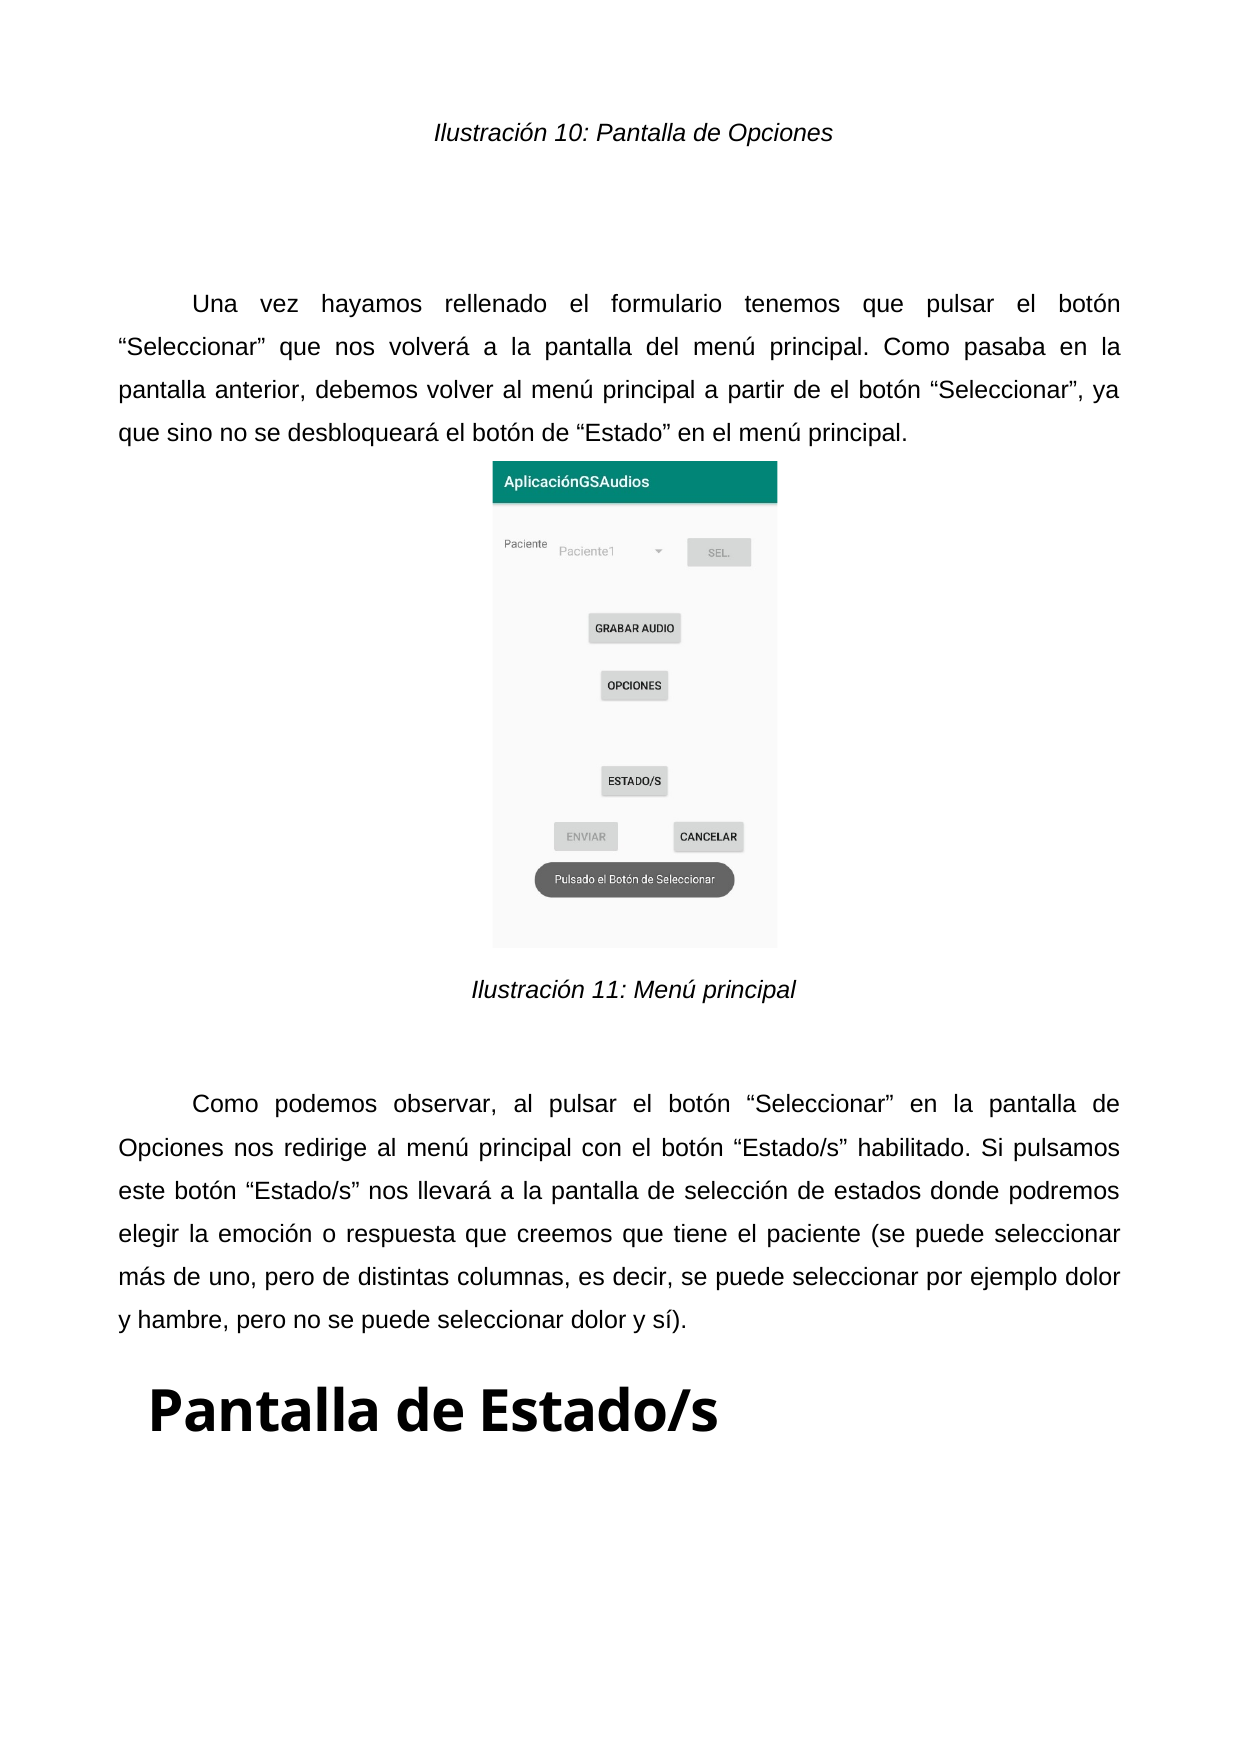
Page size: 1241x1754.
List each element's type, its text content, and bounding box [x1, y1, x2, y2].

subtitle Pantalla de Estado/s [118, 1369, 1122, 1448]
picture [492, 461, 778, 948]
text Ilustración 11: Menú principal [118, 974, 1122, 1003]
text Una vez hayamos rellenado el formulario tenemos que pulsar el botón “Seleccionar” que nos volverá a la pantalla del menú principal. Como pasaba en la pantalla anterior, debemos volver al menú principal a partir de el botón “Seleccionar”, ya que sino no se desbloqueará el botón de “Estado” en el menú principal. [118, 289, 1122, 447]
text Como podemos observar, al pulsar el botón “Seleccionar” en la pantalla de Opciones nos redirige al menú principal con el botón “Estado/s” habilitado. Si pulsamos este botón “Estado/s” nos llevará a la pantalla de selección de estados donde podremos elegir la emoción o respuesta que creemos que tiene el paciente (se puede seleccionar más de uno, pero de distintas columnas, es decir, se puede seleccionar por ejemplo dolor y hambre, pero no se puede seleccionar dolor y sí). [118, 1089, 1122, 1334]
text Ilustración 10: Pantalla de Opciones [118, 118, 1122, 147]
